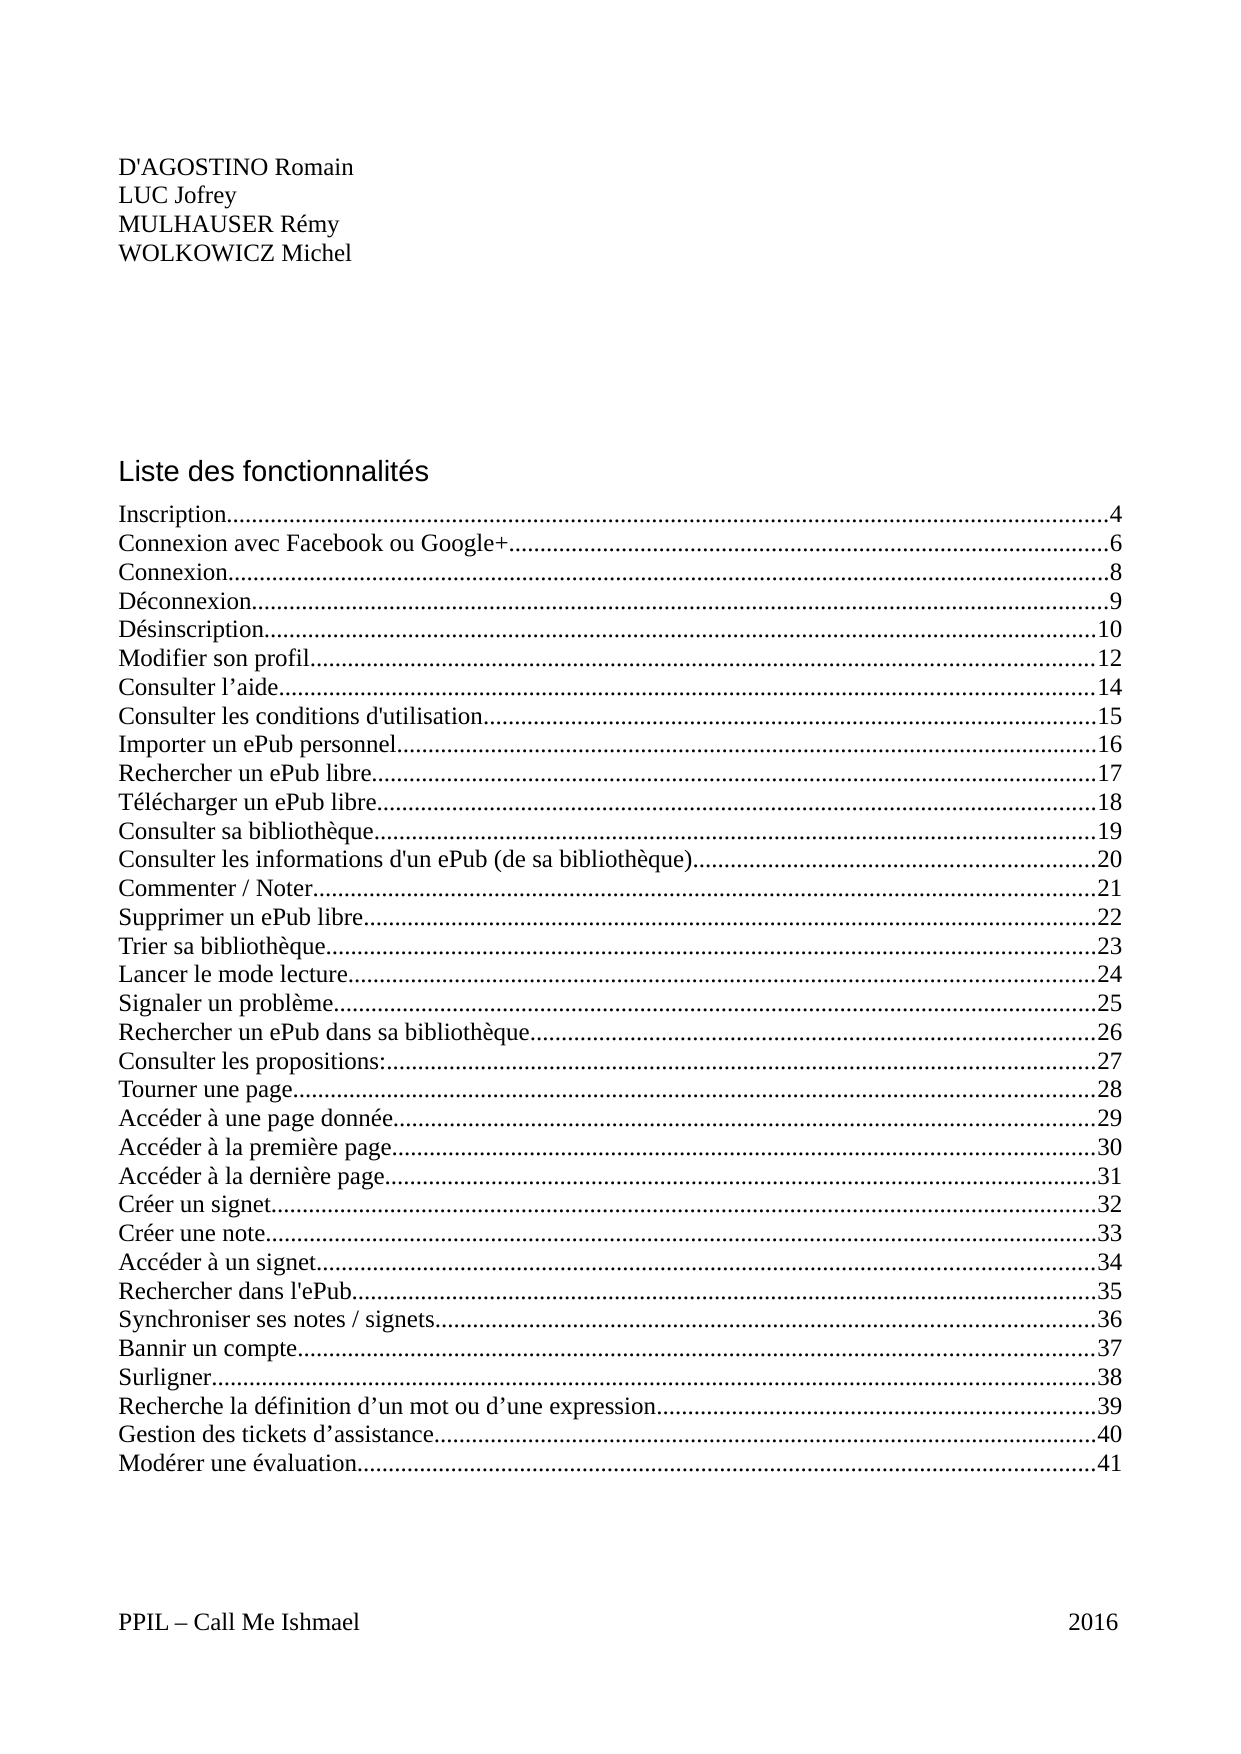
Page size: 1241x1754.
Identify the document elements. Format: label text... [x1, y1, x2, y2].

text Inscription 4 [118, 499, 1122, 528]
text LUC Jofrey [118, 180, 1122, 209]
text Accéder à la première page 30 [118, 1132, 1122, 1161]
text Déconnexion 9 [118, 586, 1122, 614]
text Commenter / Noter 21 [118, 873, 1122, 902]
text Bannir un compte 37 [118, 1333, 1122, 1362]
text Télécharger un ePub libre 18 [118, 787, 1122, 816]
text Connexion 8 [118, 557, 1122, 586]
text Désinscription 10 [118, 614, 1122, 643]
text Tourner une page 28 [118, 1074, 1122, 1103]
text Trier sa bibliothèque 23 [118, 931, 1122, 959]
text Consulter les informations d'un ePub (de sa bibliothèque) 20 [118, 844, 1122, 873]
text Signaler un problème 25 [118, 988, 1122, 1017]
text Accéder à la dernière page 31 [118, 1161, 1122, 1189]
text Rechercher un ePub dans sa bibliothèque 26 [118, 1017, 1122, 1046]
text Accéder à une page donnée 29 [118, 1103, 1122, 1132]
text Synchroniser ses notes / signets 36 [118, 1304, 1122, 1333]
text D'AGOSTINO Romain [118, 152, 1122, 180]
text Modérer une évaluation 41 [118, 1448, 1122, 1477]
subtitle Liste des fonctionnalités [118, 453, 1122, 487]
text Supprimer un ePub libre 22 [118, 902, 1122, 931]
text MULHAUSER Rémy [118, 209, 1122, 238]
text Créer une note 33 [118, 1218, 1122, 1247]
text Importer un ePub personnel 16 [118, 729, 1122, 758]
text Surligner 38 [118, 1362, 1122, 1391]
text Rechercher dans l'ePub 35 [118, 1276, 1122, 1304]
text Recherche la définition d’un mot ou d’une expression 39 [118, 1391, 1122, 1419]
text Consulter l’aide 14 [118, 672, 1122, 701]
text Créer un signet 32 [118, 1189, 1122, 1218]
text Accéder à un signet 34 [118, 1247, 1122, 1276]
text Gestion des tickets d’assistance 40 [118, 1419, 1122, 1448]
text Consulter sa bibliothèque 19 [118, 816, 1122, 844]
text Consulter les propositions: 27 [118, 1046, 1122, 1074]
text WOLKOWICZ Michel [118, 238, 1122, 267]
text Consulter les conditions d'utilisation 15 [118, 701, 1122, 729]
text Modifier son profil 12 [118, 643, 1122, 672]
text Connexion avec Facebook ou Google+ 6 [118, 528, 1122, 557]
text Lancer le mode lecture 24 [118, 959, 1122, 988]
text Rechercher un ePub libre 17 [118, 758, 1122, 787]
